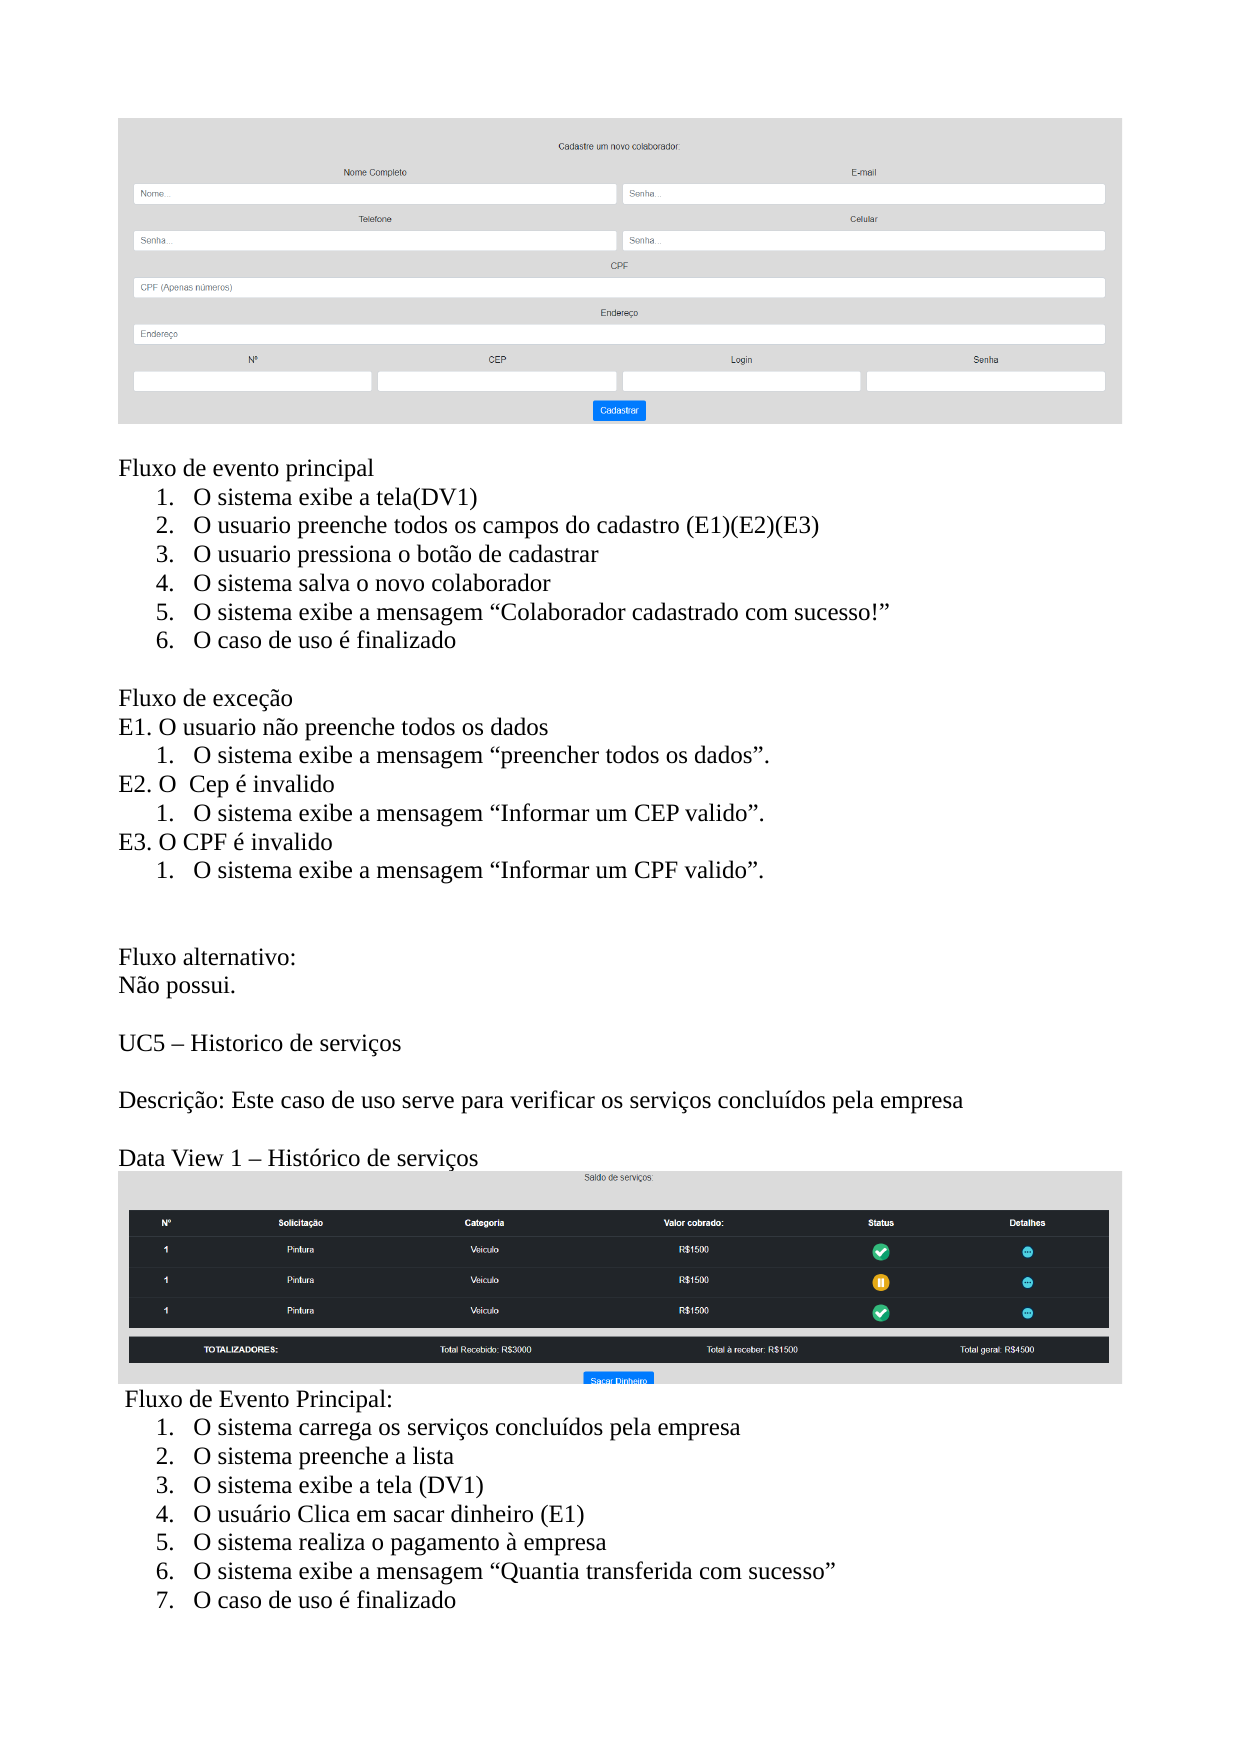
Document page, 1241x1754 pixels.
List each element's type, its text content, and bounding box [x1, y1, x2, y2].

list O sistema exibe a mensagem “Informar um CPF valido”. [156, 855, 1122, 884]
text UC5 – Historico de serviços [118, 1028, 1122, 1057]
list O usuario preenche todos os campos do cadastro (E1)(E2)(E3) [156, 510, 1122, 539]
text Fluxo de exceção [118, 683, 1122, 712]
list O sistema exibe a tela (DV1) [156, 1470, 1122, 1499]
list O sistema exibe a tela(DV1) [156, 482, 1122, 510]
text Fluxo de evento principal [118, 453, 1122, 482]
list O caso de uso é finalizado [156, 1585, 1122, 1614]
list O sistema carrega os serviços concluídos pela empresa [156, 1412, 1122, 1441]
list O sistema realiza o pagamento à empresa [156, 1527, 1122, 1556]
text Não possui. [118, 970, 1122, 999]
list O sistema exibe a mensagem “Informar um CEP valido”. [156, 798, 1122, 827]
list O caso de uso é finalizado [156, 625, 1122, 654]
text Fluxo de Evento Principal: [118, 1384, 1122, 1412]
picture [118, 1171, 1123, 1384]
text Descrição: Este caso de uso serve para verificar os serviços concluídos pela empresa [118, 1085, 1122, 1114]
list O sistema exibe a mensagem “Quantia transferida com sucesso” [156, 1556, 1122, 1585]
list O sistema preenche a lista [156, 1441, 1122, 1470]
list O usuario pressiona o botão de cadastrar [156, 539, 1122, 568]
text E1. O usuario não preenche todos os dados [118, 712, 1122, 740]
list O usuário Clica em sacar dinheiro (E1) [156, 1499, 1122, 1527]
text E2. O Cep é invalido [118, 769, 1122, 798]
list O sistema exibe a mensagem “Colaborador cadastrado com sucesso!” [156, 597, 1122, 625]
list O sistema exibe a mensagem “preencher todos os dados”. [156, 740, 1122, 769]
text Data View 1 – Histórico de serviços [118, 1143, 1122, 1171]
text Fluxo alternativo: [118, 942, 1122, 970]
picture [118, 118, 1123, 424]
list O sistema salva o novo colaborador [156, 568, 1122, 597]
text E3. O CPF é invalido [118, 827, 1122, 855]
